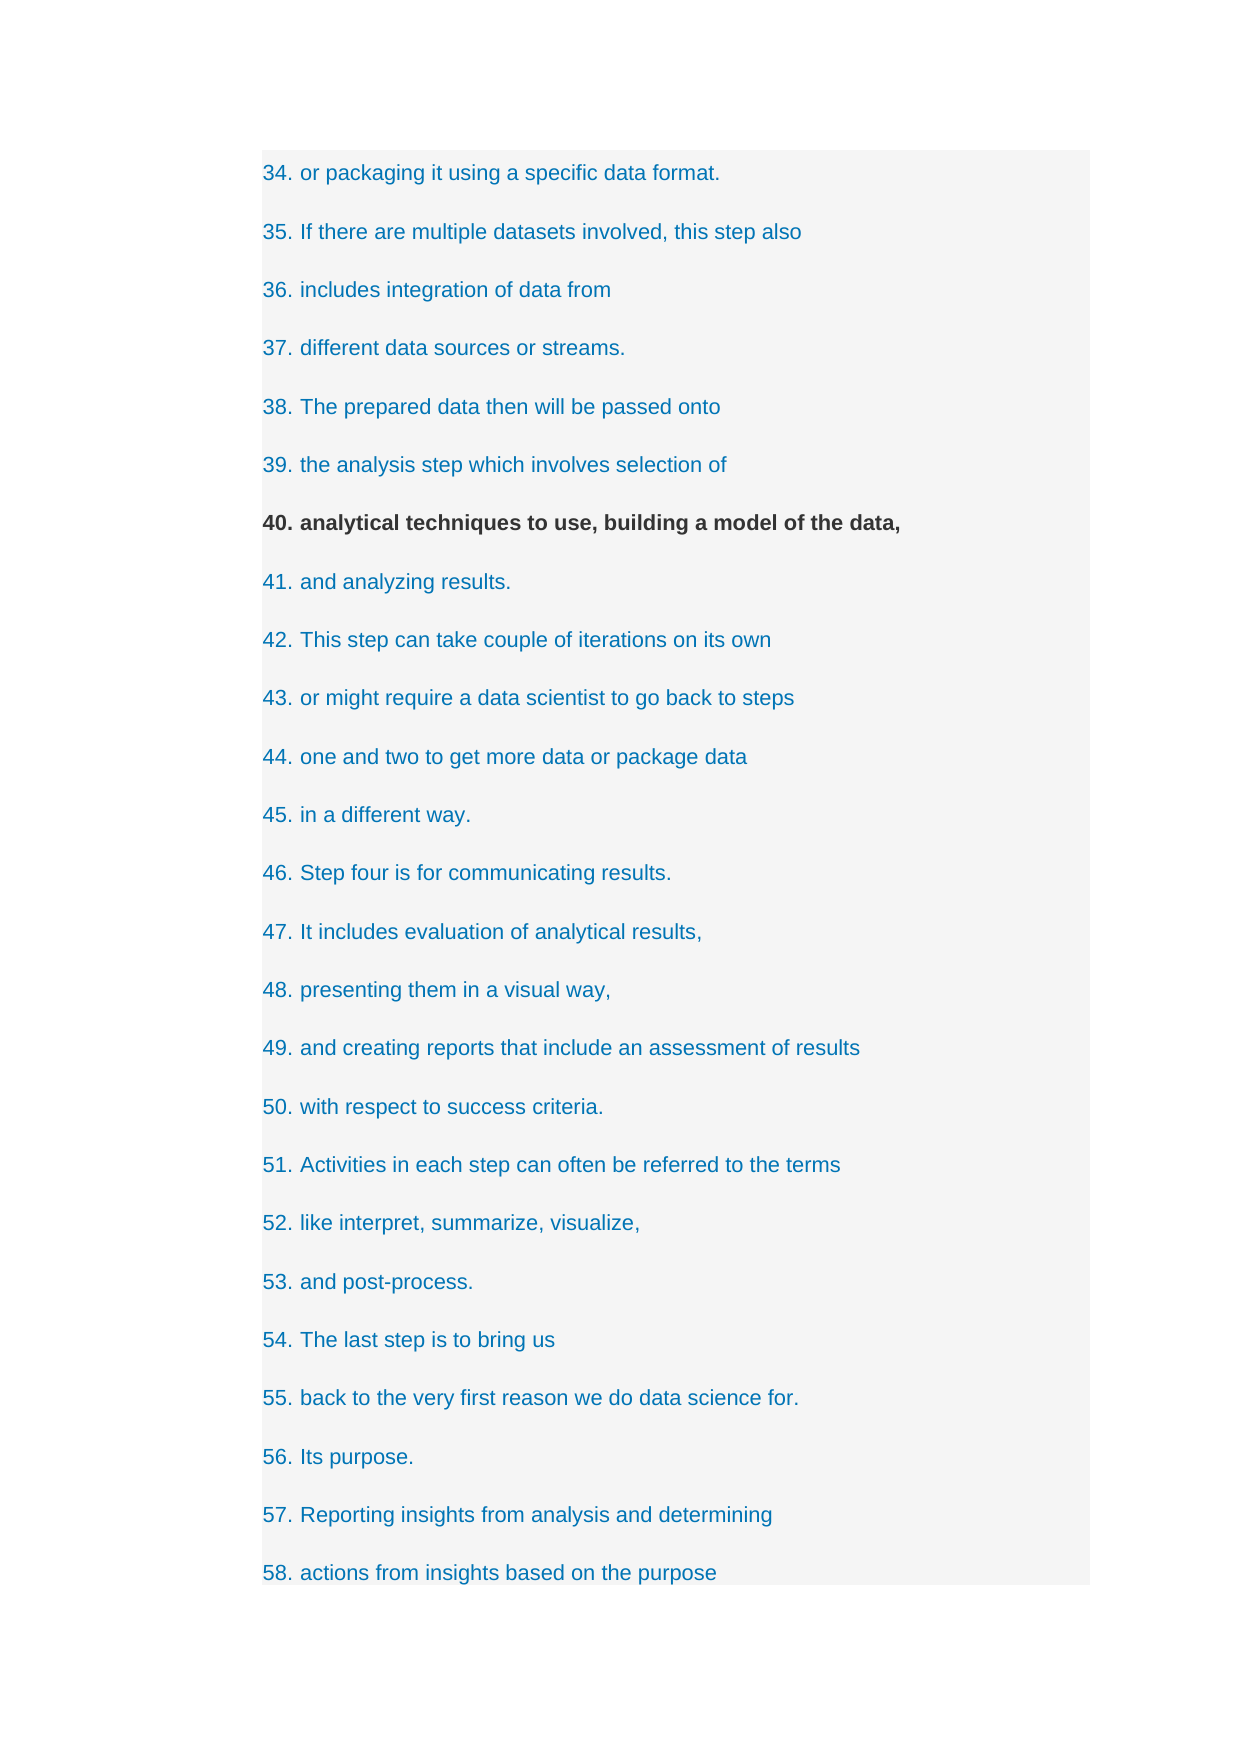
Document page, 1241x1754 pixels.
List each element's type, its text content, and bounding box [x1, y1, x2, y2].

list the analysis step which involves selection of [262, 442, 1090, 477]
list Its purpose. [262, 1433, 1090, 1469]
list like interpret, summarize, visualize, [262, 1200, 1090, 1235]
list back to the very first reason we do data science for. [262, 1375, 1090, 1410]
list different data sources or streams. [262, 325, 1090, 360]
list and creating reports that include an assessment of results [262, 1025, 1090, 1060]
list or might require a data scientist to go back to steps [262, 675, 1090, 710]
list Reporting insights from analysis and determining [262, 1492, 1090, 1527]
list and analyzing results. [262, 558, 1090, 594]
list or packaging it using a specific data format. [262, 150, 1090, 185]
list The last step is to bring us [262, 1317, 1090, 1352]
list It includes evaluation of analytical results, [262, 908, 1090, 944]
list If there are multiple datasets involved, this step also [262, 208, 1090, 244]
list The prepared data then will be passed onto [262, 383, 1090, 419]
list presenting them in a visual way, [262, 967, 1090, 1002]
list one and two to get more data or package data [262, 733, 1090, 769]
list analytical techniques to use, building a model of the data, [262, 500, 1090, 535]
list and post-process. [262, 1258, 1090, 1294]
list Activities in each step can often be referred to the terms [262, 1142, 1090, 1177]
list This step can take couple of iterations on its own [262, 617, 1090, 652]
list includes integration of data from [262, 267, 1090, 302]
list Step four is for communicating results. [262, 850, 1090, 885]
list actions from insights based on the purpose [262, 1550, 1090, 1585]
list in a different way. [262, 792, 1090, 827]
list with respect to success criteria. [262, 1083, 1090, 1119]
